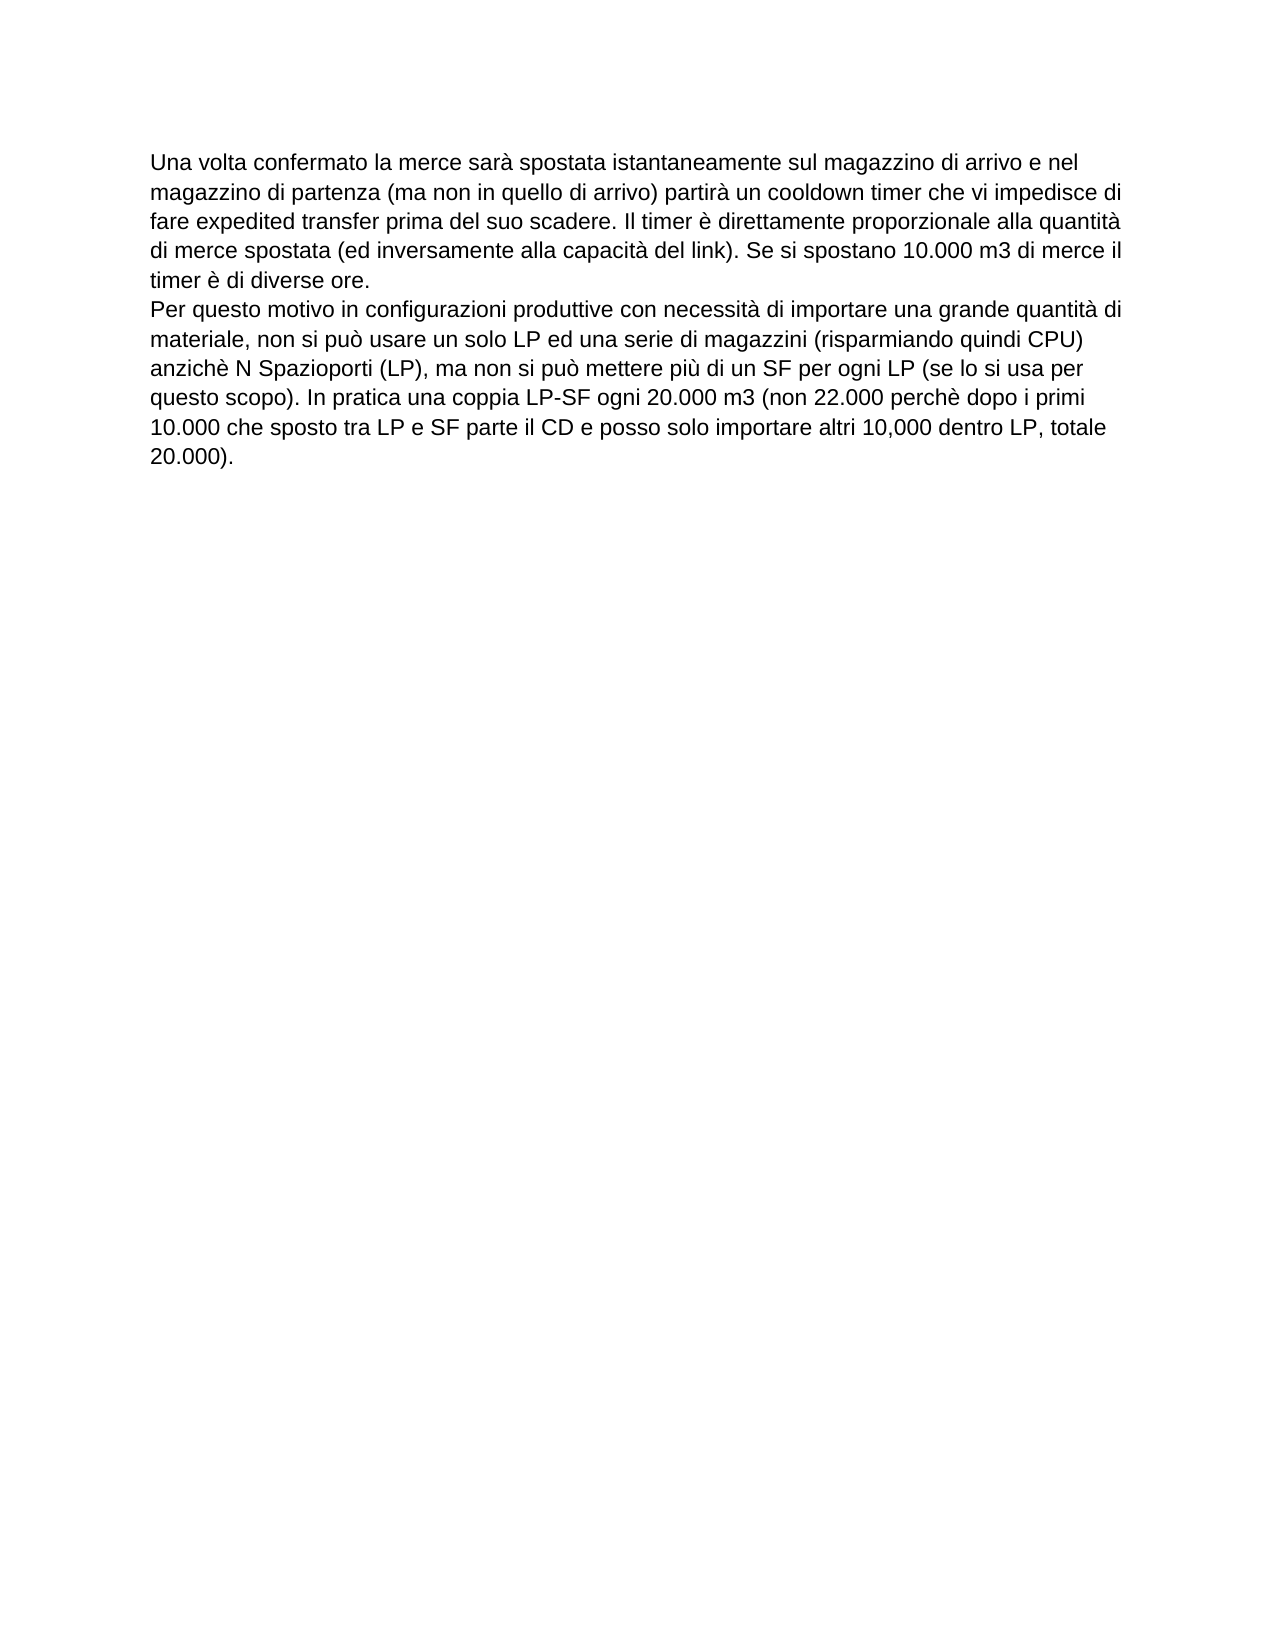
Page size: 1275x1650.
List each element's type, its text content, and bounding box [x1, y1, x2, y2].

text Per questo motivo in configurazioni produttive con necessità di importare una grande quantità di materiale, non si può usare un solo LP ed una serie di magazzini (risparmiando quindi CPU) anzichè N Spazioporti (LP), ma non si può mettere più di un SF per ogni LP (se lo si usa per questo scopo). In pratica una coppia LP-SF ogni 20.000 m3 (non 22.000 perchè dopo i primi 10.000 che sposto tra LP e SF parte il CD e posso solo importare altri 10,000 dentro LP, totale 20.000). [150, 297, 1125, 469]
text Una volta confermato la merce sarà spostata istantaneamente sul magazzino di arrivo e nel magazzino di partenza (ma non in quello di arrivo) partirà un cooldown timer che vi impedisce di fare expedited transfer prima del suo scadere. Il timer è direttamente proporzionale alla quantità di merce spostata (ed inversamente alla capacità del link). Se si spostano 10.000 m3 di merce il timer è di diverse ore. [150, 150, 1125, 293]
